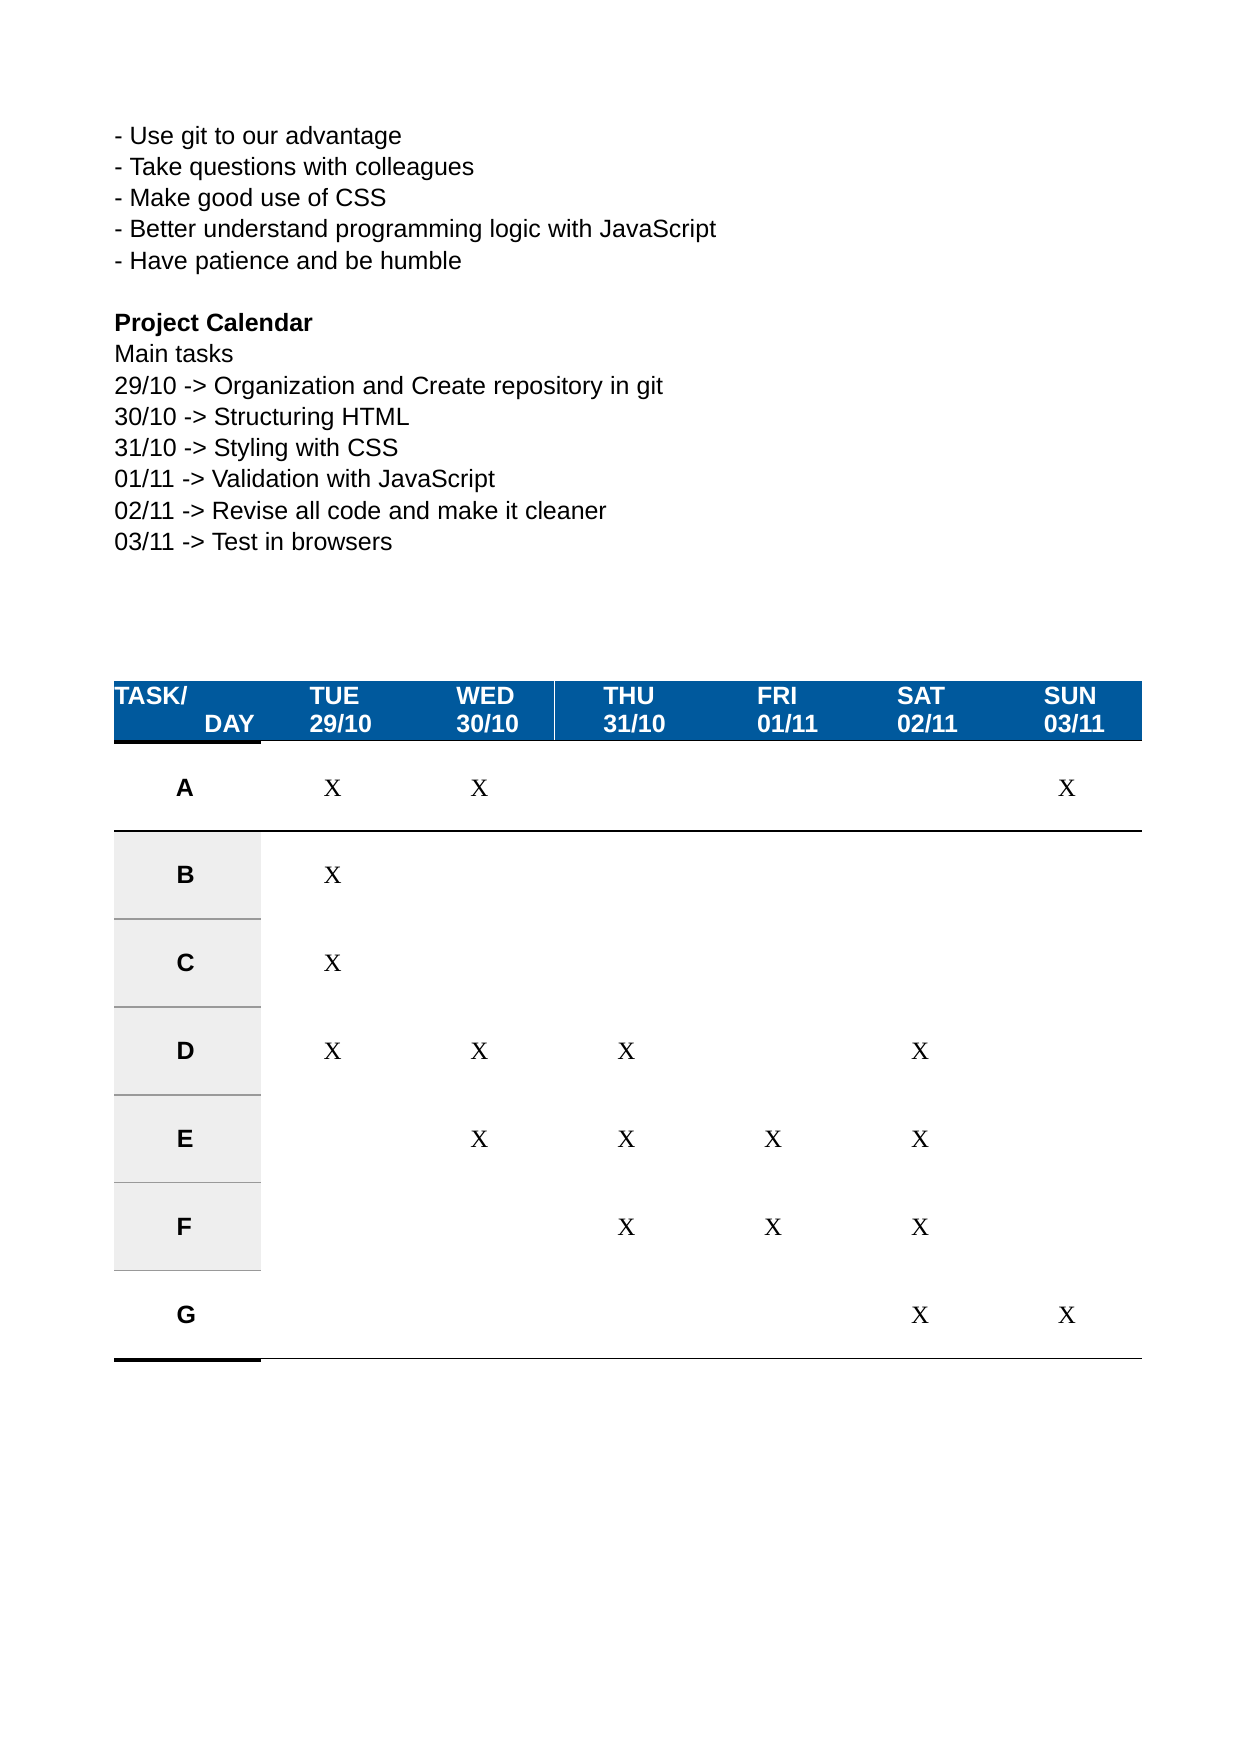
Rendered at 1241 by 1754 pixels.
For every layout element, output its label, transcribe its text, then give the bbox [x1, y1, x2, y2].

table_cell X [408, 1006, 554, 1094]
table_cell [995, 918, 1142, 1006]
table_cell [261, 1094, 408, 1182]
table_cell X [261, 832, 408, 918]
table_cell X [408, 1094, 554, 1182]
text 29/10 -> Organization and Create repository in git [114, 368, 1142, 399]
text 01/11 -> Validation with JavaScript [114, 462, 1142, 493]
table_cell [555, 832, 701, 918]
table_cell [995, 1182, 1142, 1270]
table_cell F [114, 1183, 261, 1270]
table_header TASK/ DAY [114, 681, 261, 740]
table_cell [848, 832, 995, 918]
table_cell [701, 832, 848, 918]
table_header THU 31/10 [555, 681, 701, 740]
table_cell [701, 1006, 848, 1094]
table_cell [261, 1270, 408, 1358]
table_cell E [114, 1096, 261, 1182]
table_cell X [995, 741, 1142, 830]
table_cell X [555, 1006, 701, 1094]
table_cell [408, 1182, 554, 1270]
table_cell [701, 918, 848, 1006]
table_header SUN 03/11 [995, 681, 1142, 740]
table_cell X [701, 1182, 848, 1270]
table_cell [701, 741, 848, 830]
table_header TUE 29/10 [261, 681, 408, 740]
table_cell B [114, 832, 261, 918]
text 31/10 -> Styling with CSS [114, 431, 1142, 462]
table_header SAT 02/11 [848, 681, 995, 740]
table_cell [555, 741, 701, 830]
table_cell [848, 741, 995, 830]
table_cell X [555, 1094, 701, 1182]
text - Take questions with colleagues [114, 149, 1142, 181]
table_cell X [848, 1006, 995, 1094]
table_cell X [701, 1094, 848, 1182]
table_cell X [261, 918, 408, 1006]
table_cell C [114, 920, 261, 1006]
table_cell X [848, 1094, 995, 1182]
table_cell [261, 1182, 408, 1270]
table_cell X [408, 741, 554, 830]
table_cell [408, 918, 554, 1006]
text - Better understand programming logic with JavaScript [114, 212, 1142, 243]
table_cell X [555, 1182, 701, 1270]
table_cell [995, 1006, 1142, 1094]
table_cell X [848, 1182, 995, 1270]
table_header WED 30/10 [408, 681, 554, 740]
table_cell [408, 832, 554, 918]
table_cell [555, 1270, 701, 1358]
text - Make good use of CSS [114, 181, 1142, 212]
text Main tasks [114, 337, 1142, 368]
table_cell D [114, 1008, 261, 1094]
table_cell G [114, 1271, 261, 1358]
table_cell X [995, 1270, 1142, 1358]
table_cell X [261, 1006, 408, 1094]
table_cell A [114, 744, 261, 830]
text - Have patience and be humble [114, 243, 1142, 274]
table_cell [555, 918, 701, 1006]
table_cell X [261, 741, 408, 830]
text 02/11 -> Revise all code and make it cleaner [114, 493, 1142, 524]
table_cell [848, 918, 995, 1006]
text 30/10 -> Structuring HTML [114, 399, 1142, 431]
table_cell [995, 1094, 1142, 1182]
text 03/11 -> Test in browsers [114, 524, 1142, 556]
table_cell [701, 1270, 848, 1358]
text - Use git to our advantage [114, 118, 1142, 149]
table_cell [995, 832, 1142, 918]
text Project Calendar [114, 306, 1142, 337]
table_header FRI 01/11 [701, 681, 848, 740]
table_cell X [848, 1270, 995, 1358]
table_cell [408, 1270, 554, 1358]
